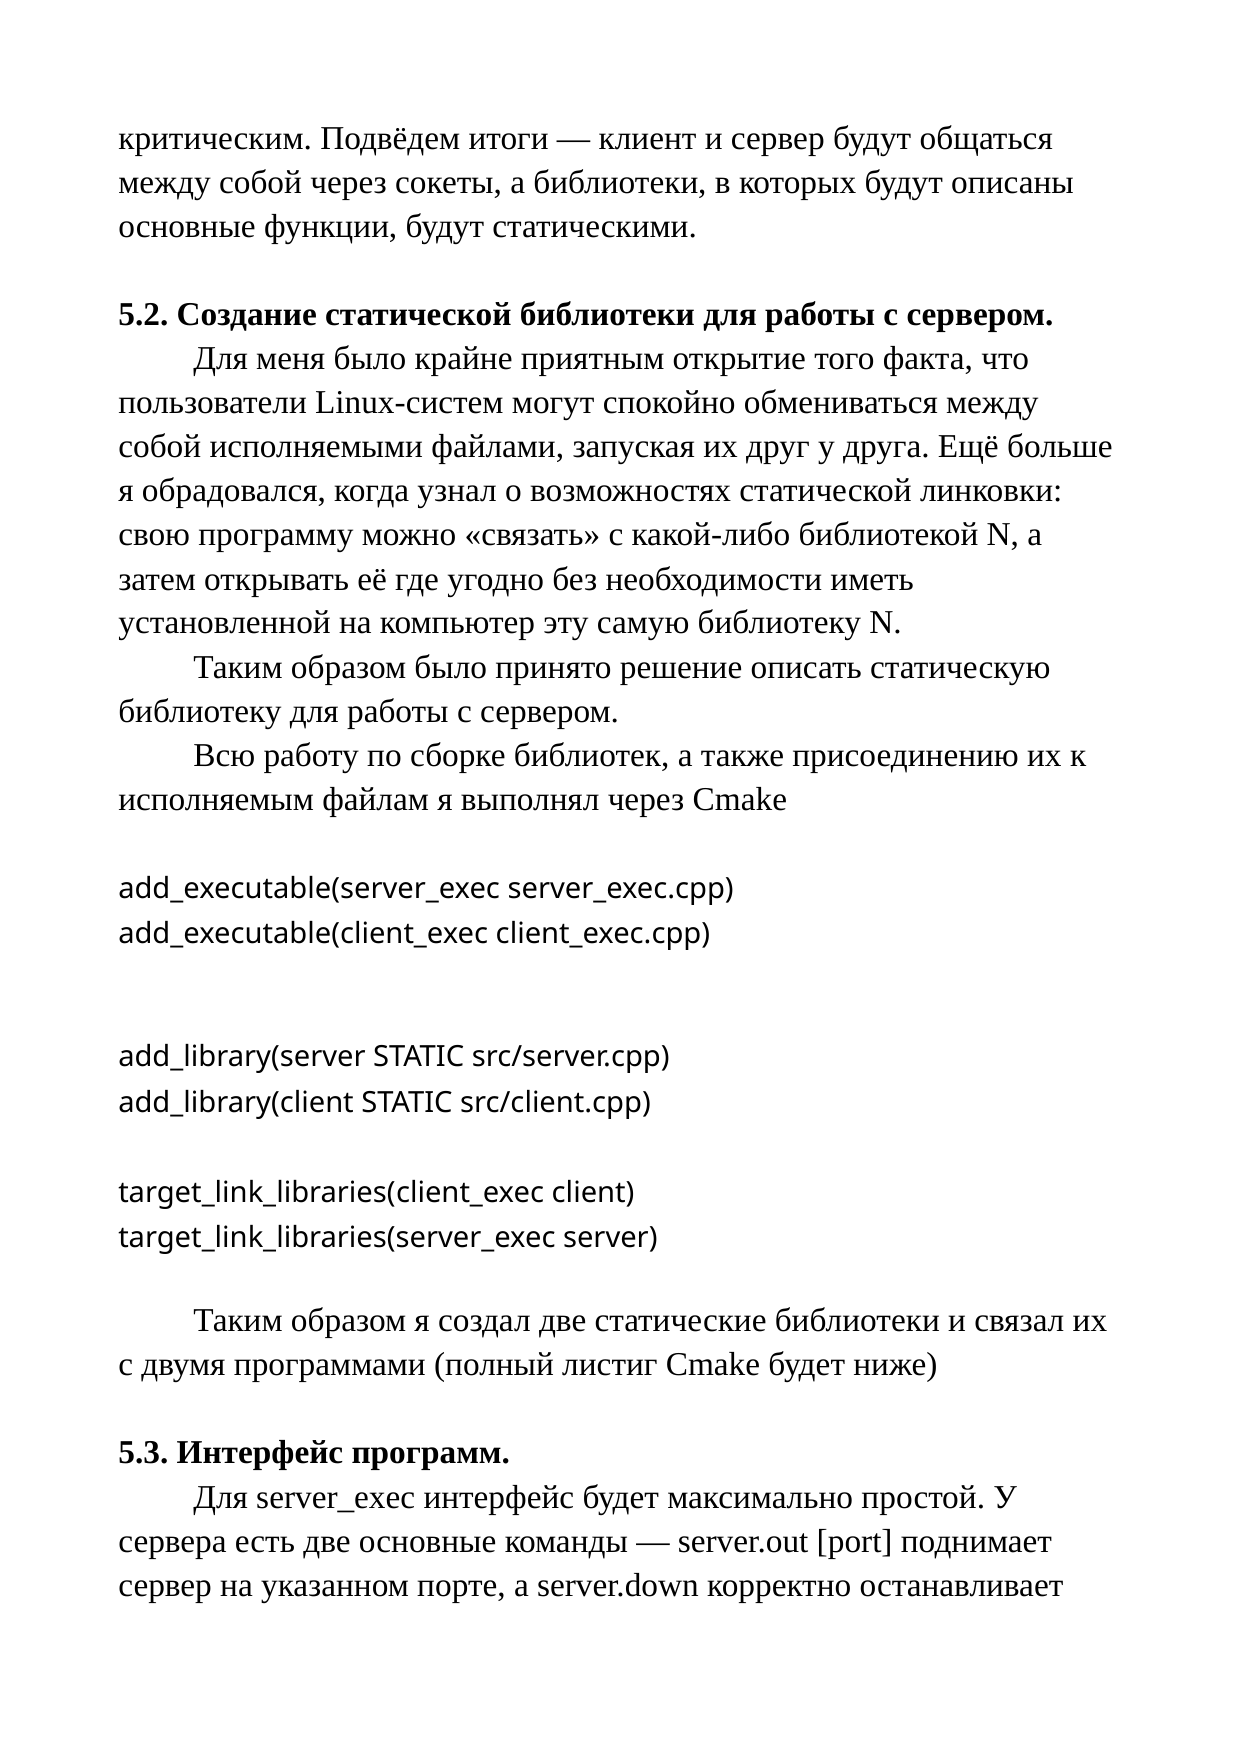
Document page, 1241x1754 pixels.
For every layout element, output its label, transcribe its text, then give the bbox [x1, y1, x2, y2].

text Всю работу по сборке библиотек, а также присоединению их к исполняемым файлам я выполнял через Cmake [118, 735, 1122, 817]
text 5.3. Интерфейс программ. [118, 1433, 1122, 1471]
text Для меня было крайне приятным открытие того факта, что пользователи Linux-систем могут спокойно обмениваться между собой исполняемыми файлами, запуская их друг у друга. Ещё больше я обрадовался, когда узнал о возможностях статической линковки: свою программу можно «связать» с какой-либо библиотекой N, а затем открывать её где угодно без необходимости иметь установленной на компьютер эту самую библиотеку N. [118, 338, 1122, 641]
text Для server_exec интерфейс будет максимально простой. У сервера есть две основные команды — server.out [port] поднимает сервер на указанном порте, а server.down корректно останавливает [118, 1477, 1122, 1603]
text 5.2. Создание статической библиотеки для работы с сервером. [118, 294, 1122, 333]
text критическим. Подвёдем итоги — клиент и сервер будут общаться между собой через сокеты, а библиотеки, в которых будут описаны основные функции, будут статическими. [118, 118, 1122, 244]
text Таким образом было принято решение описать статическую библиотеку для работы с сервером. [118, 647, 1122, 729]
text add_executable(server_exec server_exec.cpp) add_executable(client_exec client_exec.cpp) add_library(server STATIC src/server.cpp) add_library(client STATIC src/client.cpp) [118, 867, 1122, 1121]
text Таким образом я создал две статические библиотеки и связал их с двумя программами (полный листиг Cmake будет ниже) [118, 1301, 1122, 1383]
text target_link_libraries(client_exec client) target_link_libraries(server_exec server) [118, 1171, 1122, 1256]
